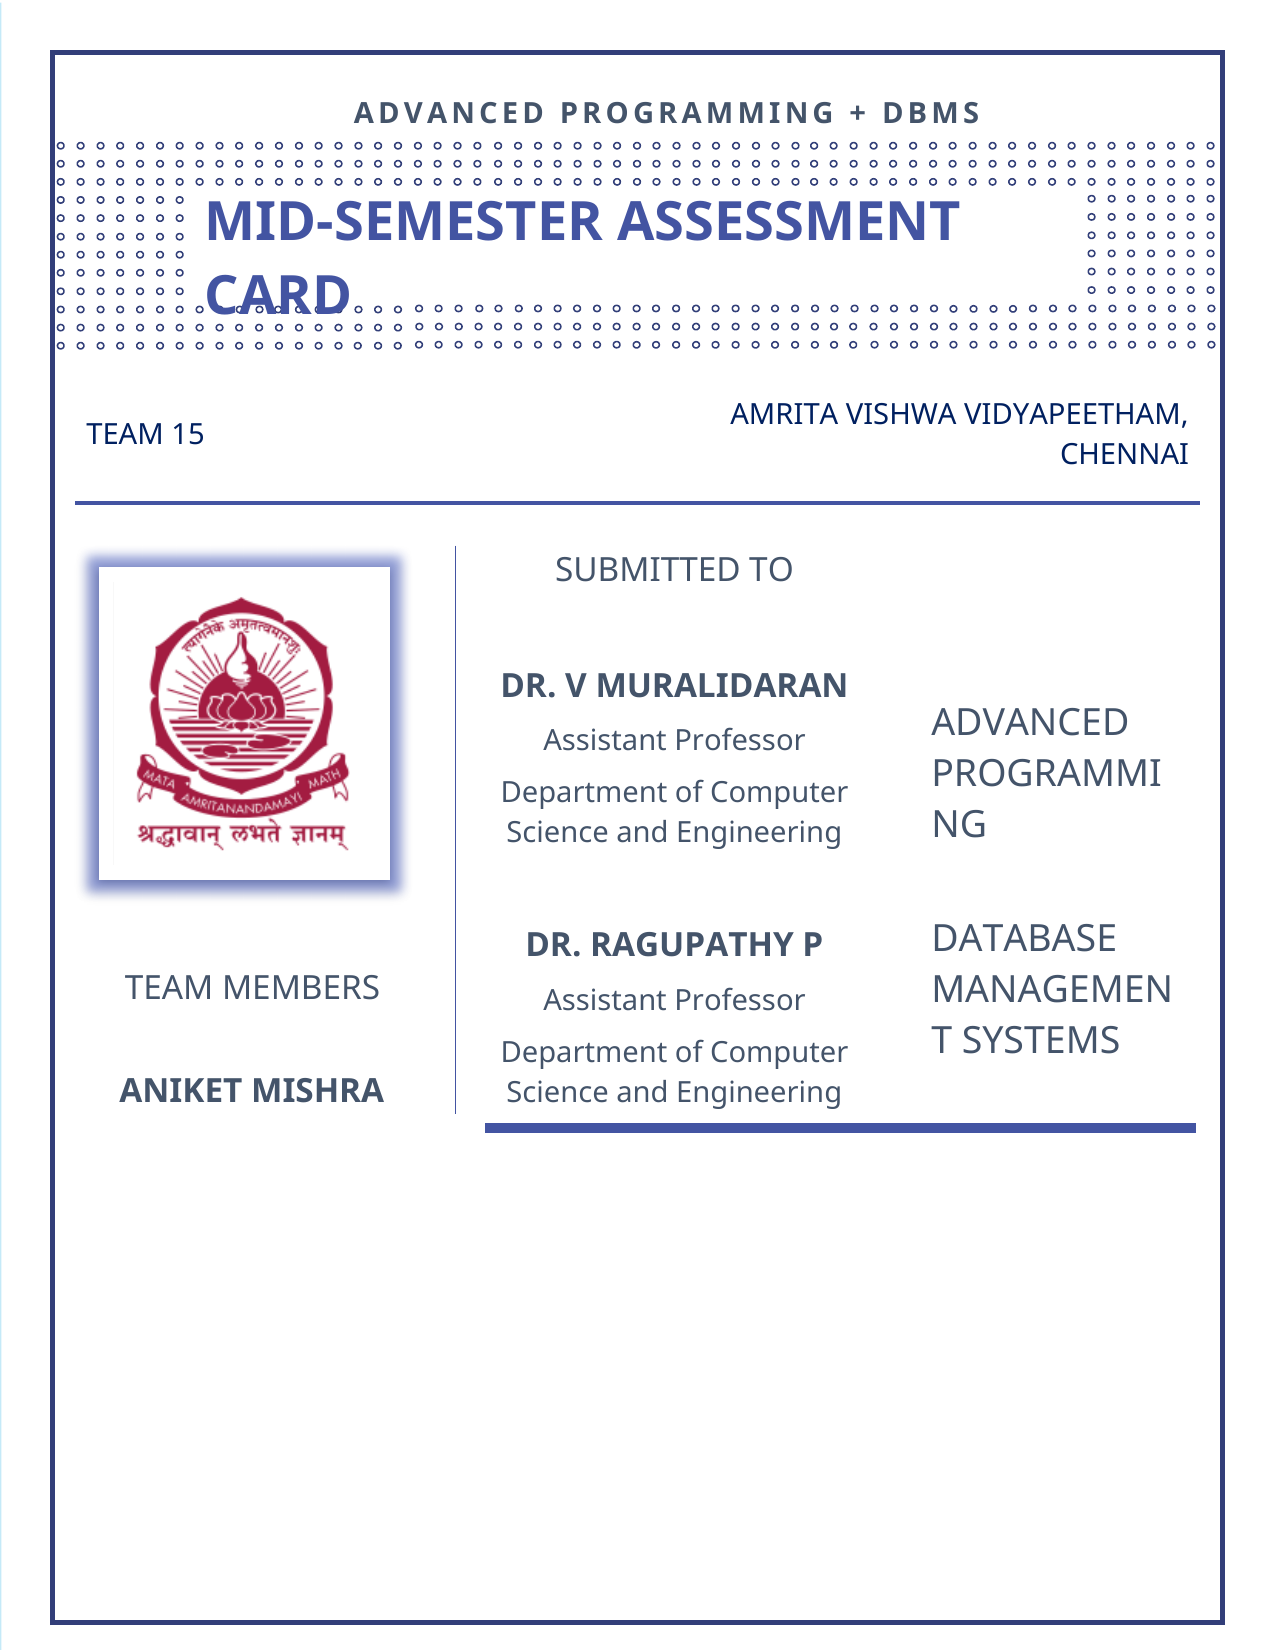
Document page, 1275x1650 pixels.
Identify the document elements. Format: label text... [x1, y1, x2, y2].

table_cell SUBMITTED TO DR. V MURALIDARAN Assistant Professor Department of Computer Science and Engineering DR. RAGUPATHY P Assistant Professor Department of Computer Science and Engineering [485, 546, 863, 1123]
table_header [1026, 81, 1200, 132]
table_cell [456, 546, 485, 1123]
table_cell [75, 366, 1200, 389]
table_cell [1196, 546, 1200, 1123]
table_cell ADVANCED PROGRAMMING DATABASE MANAGEMENT SYSTEMS [920, 546, 1196, 1123]
table_cell MID-SEMESTER ASSESSMENT CARD [181, 146, 1121, 366]
table_cell TEAM MEMBERS ANIKET MISHRA [75, 546, 428, 1123]
table_header [75, 81, 307, 132]
table_cell [75, 478, 1200, 501]
table_cell [75, 505, 1200, 546]
table_cell [75, 132, 1200, 146]
table_cell [1121, 146, 1200, 366]
table_cell [864, 546, 920, 1123]
picture [113, 582, 375, 865]
table_header ADVANCED PROGRAMMING + DBMS [307, 81, 1026, 132]
table_cell [75, 146, 181, 366]
table_cell [428, 546, 456, 1123]
table_cell TEAM 15 [75, 389, 584, 478]
table_cell AMRITA VISHWA VIDYAPEETHAM, CHENNAI [585, 389, 1200, 478]
